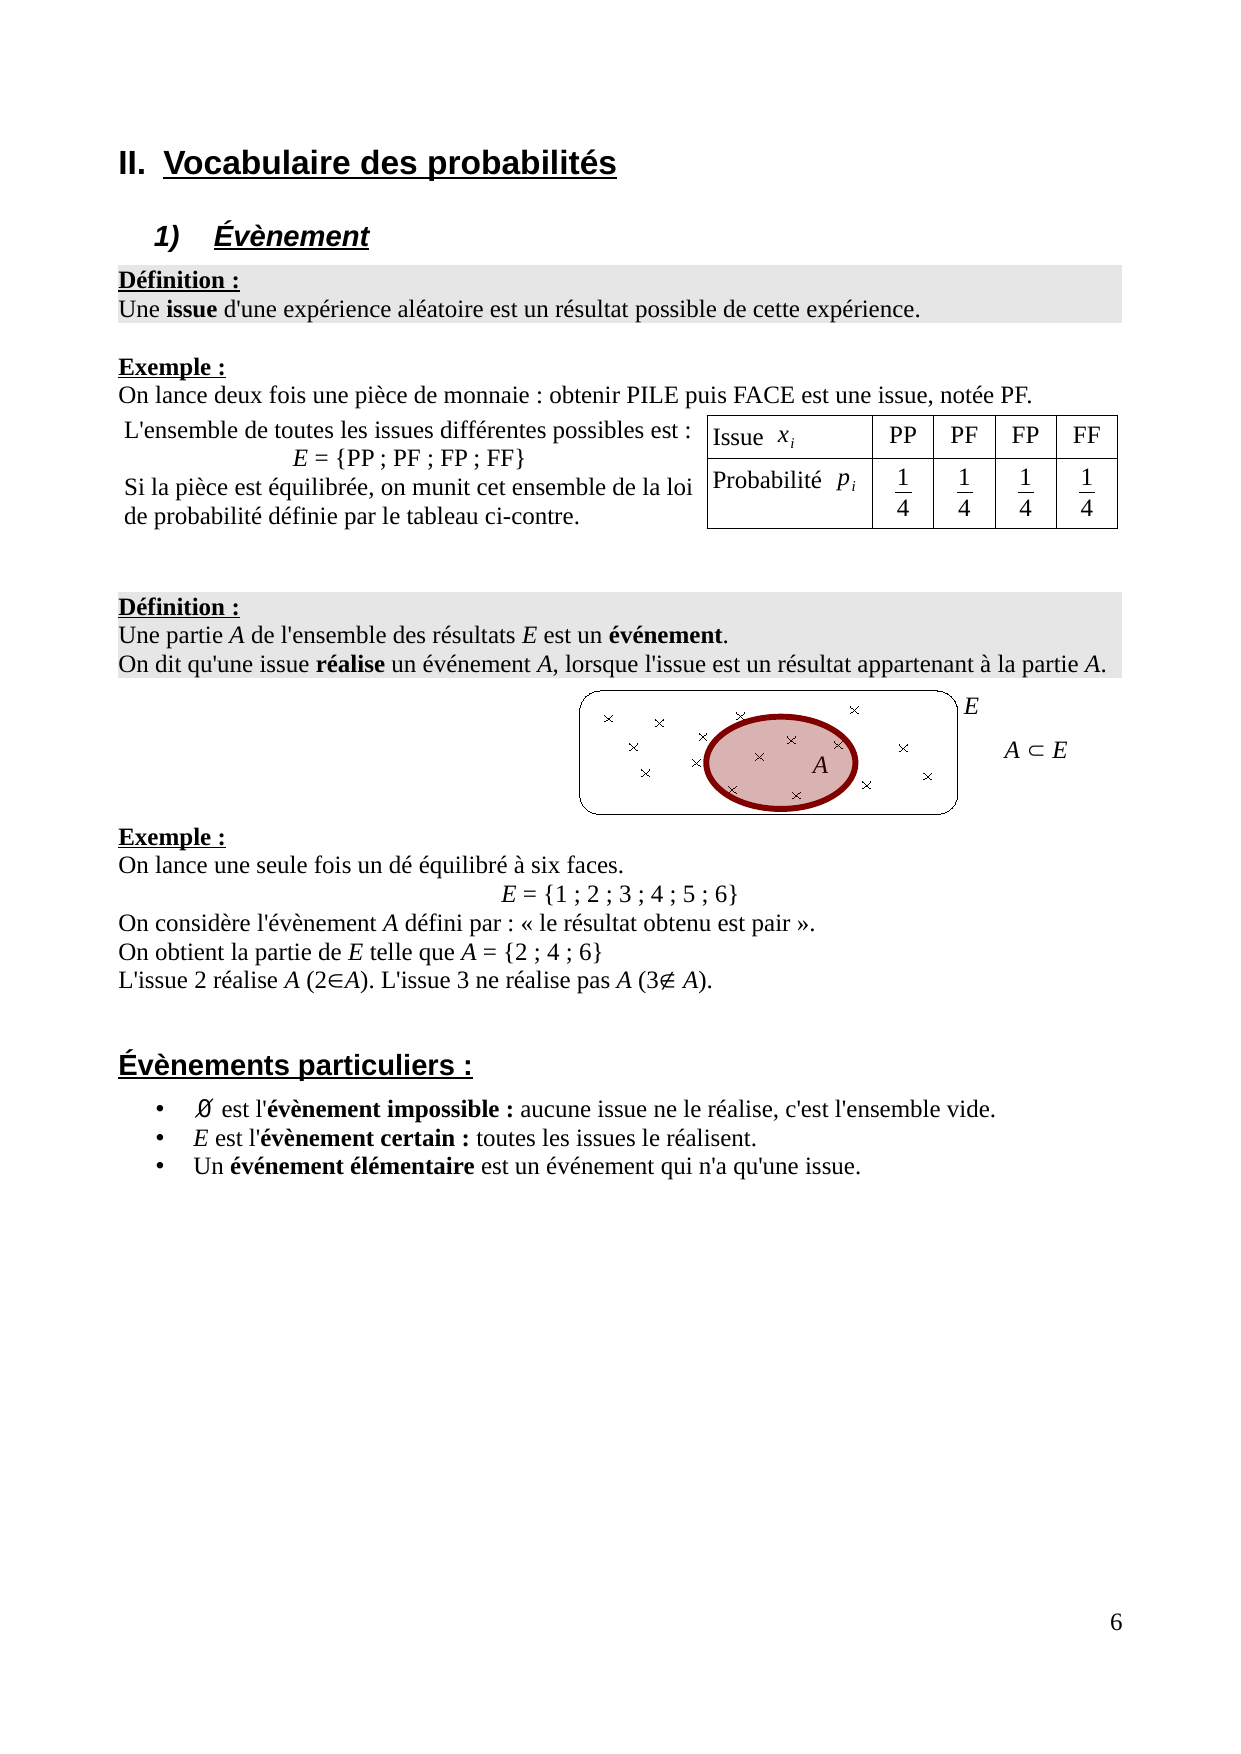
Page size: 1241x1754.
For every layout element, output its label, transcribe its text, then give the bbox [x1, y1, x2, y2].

text Exemple : [118, 352, 1122, 380]
text On considère l'évènement A défini par : « le résultat obtenu est pair ». [118, 908, 1122, 937]
table_header Issue [708, 416, 872, 458]
table_header PP [873, 416, 933, 458]
text Définition : [118, 265, 1122, 294]
table_header FP [996, 416, 1056, 458]
text [118, 735, 579, 764]
text E = {1 ; 2 ; 3 ; 4 ; 5 ; 6} [118, 879, 1122, 908]
table_cell [1057, 459, 1117, 528]
text Définition : [118, 592, 1122, 620]
text On lance deux fois une pièce de monnaie : obtenir PILE puis FACE est une issue, notée PF. [118, 380, 1122, 409]
text On lance une seule fois un dé équilibré à six faces. [118, 850, 1122, 879]
table_header [701, 409, 1123, 563]
text L'issue 2 réalise A (2∈A). L'issue 3 ne réalise pas A (3∉ A). [118, 965, 1122, 994]
subtitle Évènement [153, 219, 1122, 253]
table_cell [934, 459, 995, 528]
subtitle Évènements particuliers : [118, 1048, 1122, 1081]
text On dit qu'une issue réalise un événement A, lorsque l'issue est un résultat appartenant à la partie A. [118, 649, 1122, 678]
table_header L'ensemble de toutes les issues différentes possibles est : E = {PP ; PF ; FP ; FF} Si la pièce est équilibrée, on munit cet ensemble de la loi de probabilité définie par le tableau ci-contre. [118, 409, 701, 563]
table_header FF [1057, 416, 1117, 458]
text Une issue d'une expérience aléatoire est un résultat possible de cette expérience. [118, 294, 1122, 323]
text A ⊂ E [958, 735, 1122, 764]
table_cell [873, 459, 933, 528]
list ∅ est l'évènement impossible : aucune issue ne le réalise, c'est l'ensemble vide. [156, 1094, 1122, 1123]
list Un événement élémentaire est un événement qui n'a qu'une issue. [156, 1151, 1122, 1180]
text Une partie A de l'ensemble des résultats E est un événement. [118, 620, 1122, 649]
list E est l'évènement certain : toutes les issues le réalisent. [156, 1123, 1122, 1151]
text Exemple : [118, 822, 1122, 850]
subtitle Vocabulaire des probabilités [118, 143, 1122, 182]
table_cell [996, 459, 1056, 528]
table_cell Probabilité [708, 459, 872, 528]
table_header PF [934, 416, 995, 458]
text [580, 735, 715, 764]
text On obtient la partie de E telle que A = {2 ; 4 ; 6} [118, 937, 1122, 965]
text [846, 735, 957, 764]
